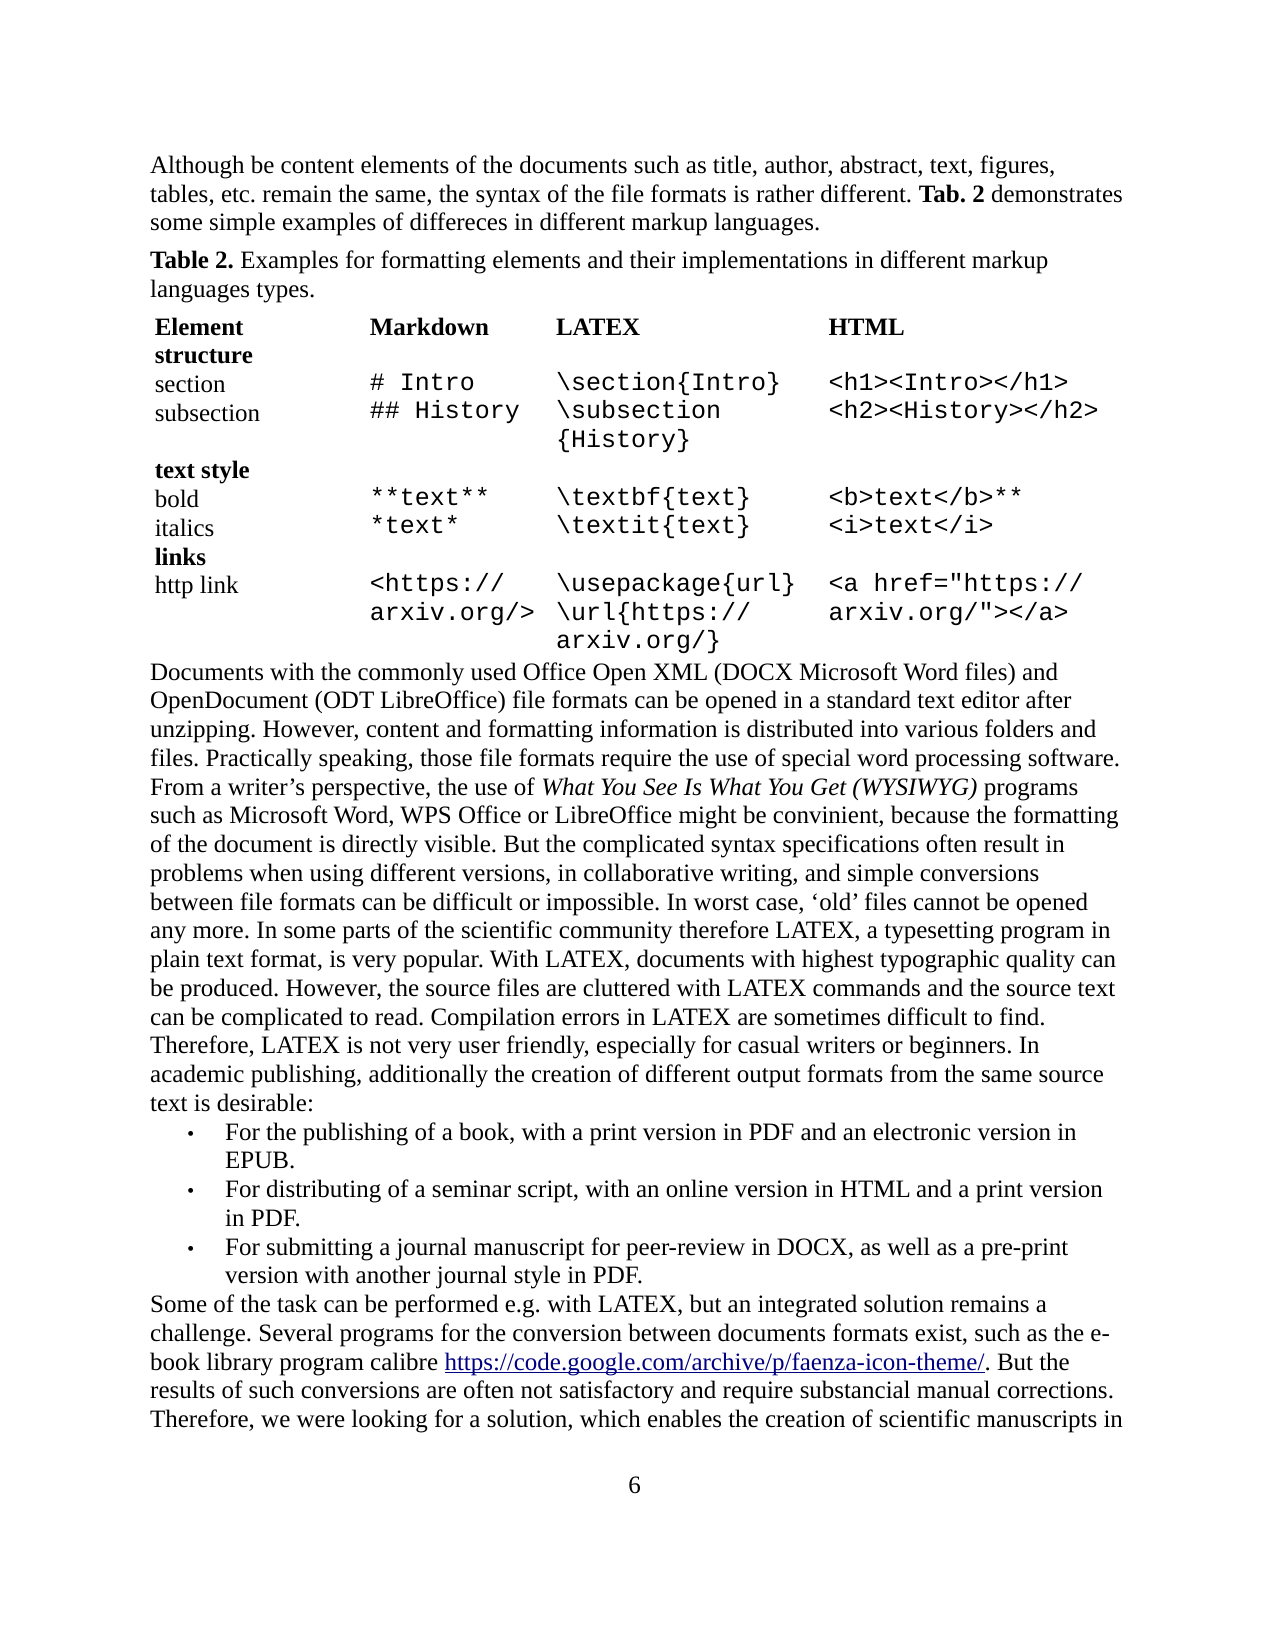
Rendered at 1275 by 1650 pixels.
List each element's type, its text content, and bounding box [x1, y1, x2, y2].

text Some of the task can be performed e.g. with LATEX, but an integrated solution remains a challenge. Several programs for the conversion between documents formats exist, such as the e-book library program calibre https://code.google.com/archive/p/faenza-icon-theme/. But the results of such conversions are often not satisfactory and require substancial manual corrections. Therefore, we were looking for a solution, which enables the creation of scientific manuscripts in [150, 1289, 1125, 1433]
table_cell structure [150, 340, 365, 369]
text Table 2. Examples for formatting elements and their implementations in different markup languages types. [150, 245, 1125, 303]
table_cell [551, 455, 824, 484]
table_cell <h2><History></h2> [824, 398, 1125, 427]
table_cell [365, 455, 551, 484]
list For submitting a journal manuscript for peer-review in DOCX, as well as a pre-print version with another journal style in PDF. [187, 1232, 1125, 1289]
table_cell [150, 628, 365, 657]
table_cell [365, 542, 551, 570]
table_cell [150, 427, 365, 455]
table_cell <a href="https:// [824, 570, 1125, 599]
table_header Markdown [365, 312, 551, 340]
table_cell # Intro [365, 369, 551, 398]
table_cell <h1><Intro></h1> [824, 369, 1125, 398]
table_cell <https:// [365, 570, 551, 599]
text Documents with the commonly used Office Open XML (DOCX Microsoft Word files) and OpenDocument (ODT LibreOffice) file formats can be opened in a standard text editor after unzipping. However, content and formatting information is distributed into various folders and files. Practically speaking, those file formats require the use of special word processing software. From a writer’s perspective, the use of What You See Is What You Get (WYSIWYG) programs such as Microsoft Word, WPS Office or LibreOffice might be convinient, because the formatting of the document is directly visible. But the complicated syntax specifications often result in problems when using different versions, in collaborative writing, and simple conversions between file formats can be difficult or impossible. In worst case, ‘old’ files cannot be opened any more. In some parts of the scientific community therefore LATEX, a typesetting program in plain text format, is very popular. With LATEX, documents with highest typographic quality can be produced. However, the source files are cluttered with LATEX commands and the source text can be complicated to read. Compilation errors in LATEX are sometimes difficult to find. Therefore, LATEX is not very user friendly, especially for casual writers or beginners. In academic publishing, additionally the creation of different output formats from the same source text is desirable: [150, 657, 1125, 1117]
list For the publishing of a book, with a print version in PDF and an electronic version in EPUB. [187, 1117, 1125, 1174]
table_cell \section{Intro} [551, 369, 824, 398]
table_cell \url{https:// [551, 599, 824, 628]
table_cell text style [150, 455, 365, 484]
table_cell \usepackage{url} [551, 570, 824, 599]
table_cell http link [150, 570, 365, 599]
table_cell [824, 542, 1125, 570]
table_cell [551, 542, 824, 570]
table_cell {History} [551, 427, 824, 455]
table_cell arxiv.org/} [551, 628, 824, 657]
table_cell ## History [365, 398, 551, 427]
table_cell [365, 340, 551, 369]
table_cell \textbf{text} [551, 484, 824, 513]
table_cell section [150, 369, 365, 398]
text Although be content elements of the documents such as title, author, abstract, text, figures, tables, etc. remain the same, the syntax of the file formats is rather different. Tab. 2 demonstrates some simple examples of differeces in different markup languages. [150, 150, 1125, 236]
table_cell [824, 628, 1125, 657]
list For distributing of a seminar script, with an online version in HTML and a print version in PDF. [187, 1174, 1125, 1232]
table_cell arxiv.org/> [365, 599, 551, 628]
table_cell *text* [365, 513, 551, 542]
table_cell [150, 599, 365, 628]
table_header Element [150, 312, 365, 340]
table_header LATEX [551, 312, 824, 340]
table_cell [365, 628, 551, 657]
table_cell [824, 427, 1125, 455]
table_cell \textit{text} [551, 513, 824, 542]
table_cell <b>text</b>** [824, 484, 1125, 513]
table_cell subsection [150, 398, 365, 427]
table_cell \subsection [551, 398, 824, 427]
table_cell bold [150, 484, 365, 513]
table_cell italics [150, 513, 365, 542]
table_cell links [150, 542, 365, 570]
table_cell [824, 340, 1125, 369]
table_header HTML [824, 312, 1125, 340]
table_cell arxiv.org/"></a> [824, 599, 1125, 628]
table_cell [824, 455, 1125, 484]
table_cell <i>text</i> [824, 513, 1125, 542]
table_cell **text** [365, 484, 551, 513]
table_cell [551, 340, 824, 369]
table_cell [365, 427, 551, 455]
